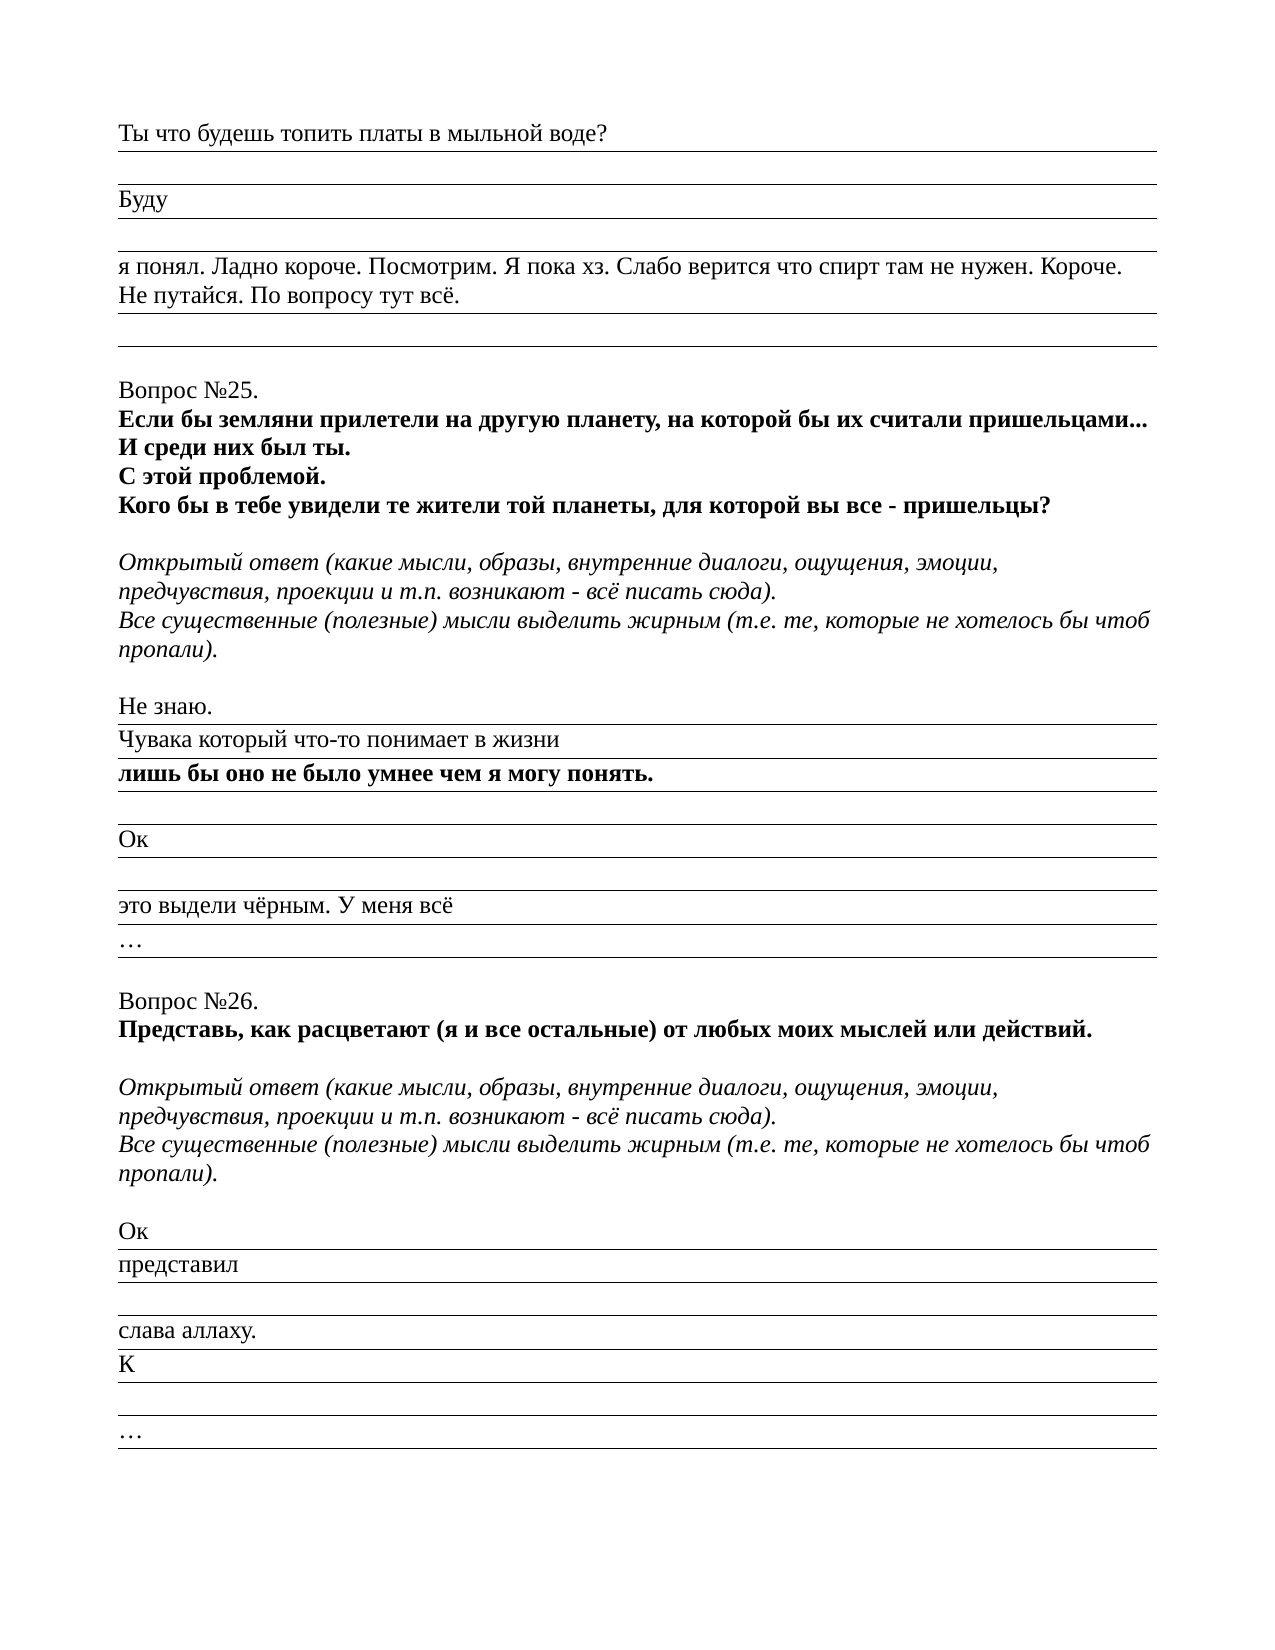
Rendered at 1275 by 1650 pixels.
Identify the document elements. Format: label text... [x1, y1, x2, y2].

text Буду [118, 185, 1157, 218]
text Чувака который что-то понимает в жизни [118, 725, 1157, 758]
text … [118, 925, 1157, 957]
text лишь бы оно не было умнее чем я могу понять. [118, 759, 1157, 791]
text Кого бы в тебе увидели те жители той планеты, для которой вы все - пришельцы? [118, 490, 1157, 519]
text Открытый ответ (какие мысли, образы, внутренние диалоги, ощущения, эмоции, предчувствия, проекции и т.п. возникают - всё писать сюда). [118, 547, 1157, 605]
text представил [118, 1250, 1157, 1282]
text С этой проблемой. [118, 461, 1157, 490]
text слава аллаху. [118, 1316, 1157, 1349]
text Открытый ответ (какие мысли, образы, внутренние диалоги, ощущения, эмоции, предчувствия, проекции и т.п. возникают - всё писать сюда). [118, 1072, 1157, 1129]
text Не знаю. [118, 691, 1157, 724]
text Все существенные (полезные) мысли выделить жирным (т.е. те, которые не хотелось бы чтоб пропали). [118, 605, 1157, 662]
text Ты что будешь топить платы в мыльной воде? [118, 118, 1157, 151]
text я понял. Ладно короче. Посмотрим. Я пока хз. Слабо верится что спирт там не нужен. Короче. Не путайся. По вопросу тут всё. [118, 252, 1157, 313]
text Если бы земляни прилетели на другую планету, на которой бы их считали пришельцами... [118, 404, 1157, 432]
text Все существенные (полезные) мысли выделить жирным (т.е. те, которые не хотелось бы чтоб пропали). [118, 1129, 1157, 1187]
text … [118, 1416, 1157, 1448]
text Вопрос №26. [118, 986, 1157, 1014]
text это выдели чёрным. У меня всё [118, 891, 1157, 924]
text Ок [118, 1216, 1157, 1249]
text Представь, как расцветают (я и все остальные) от любых моих мыслей или действий. [118, 1014, 1157, 1043]
text И среди них был ты. [118, 432, 1157, 461]
text Вопрос №25. [118, 375, 1157, 404]
text Ок [118, 825, 1157, 857]
text К [118, 1350, 1157, 1382]
